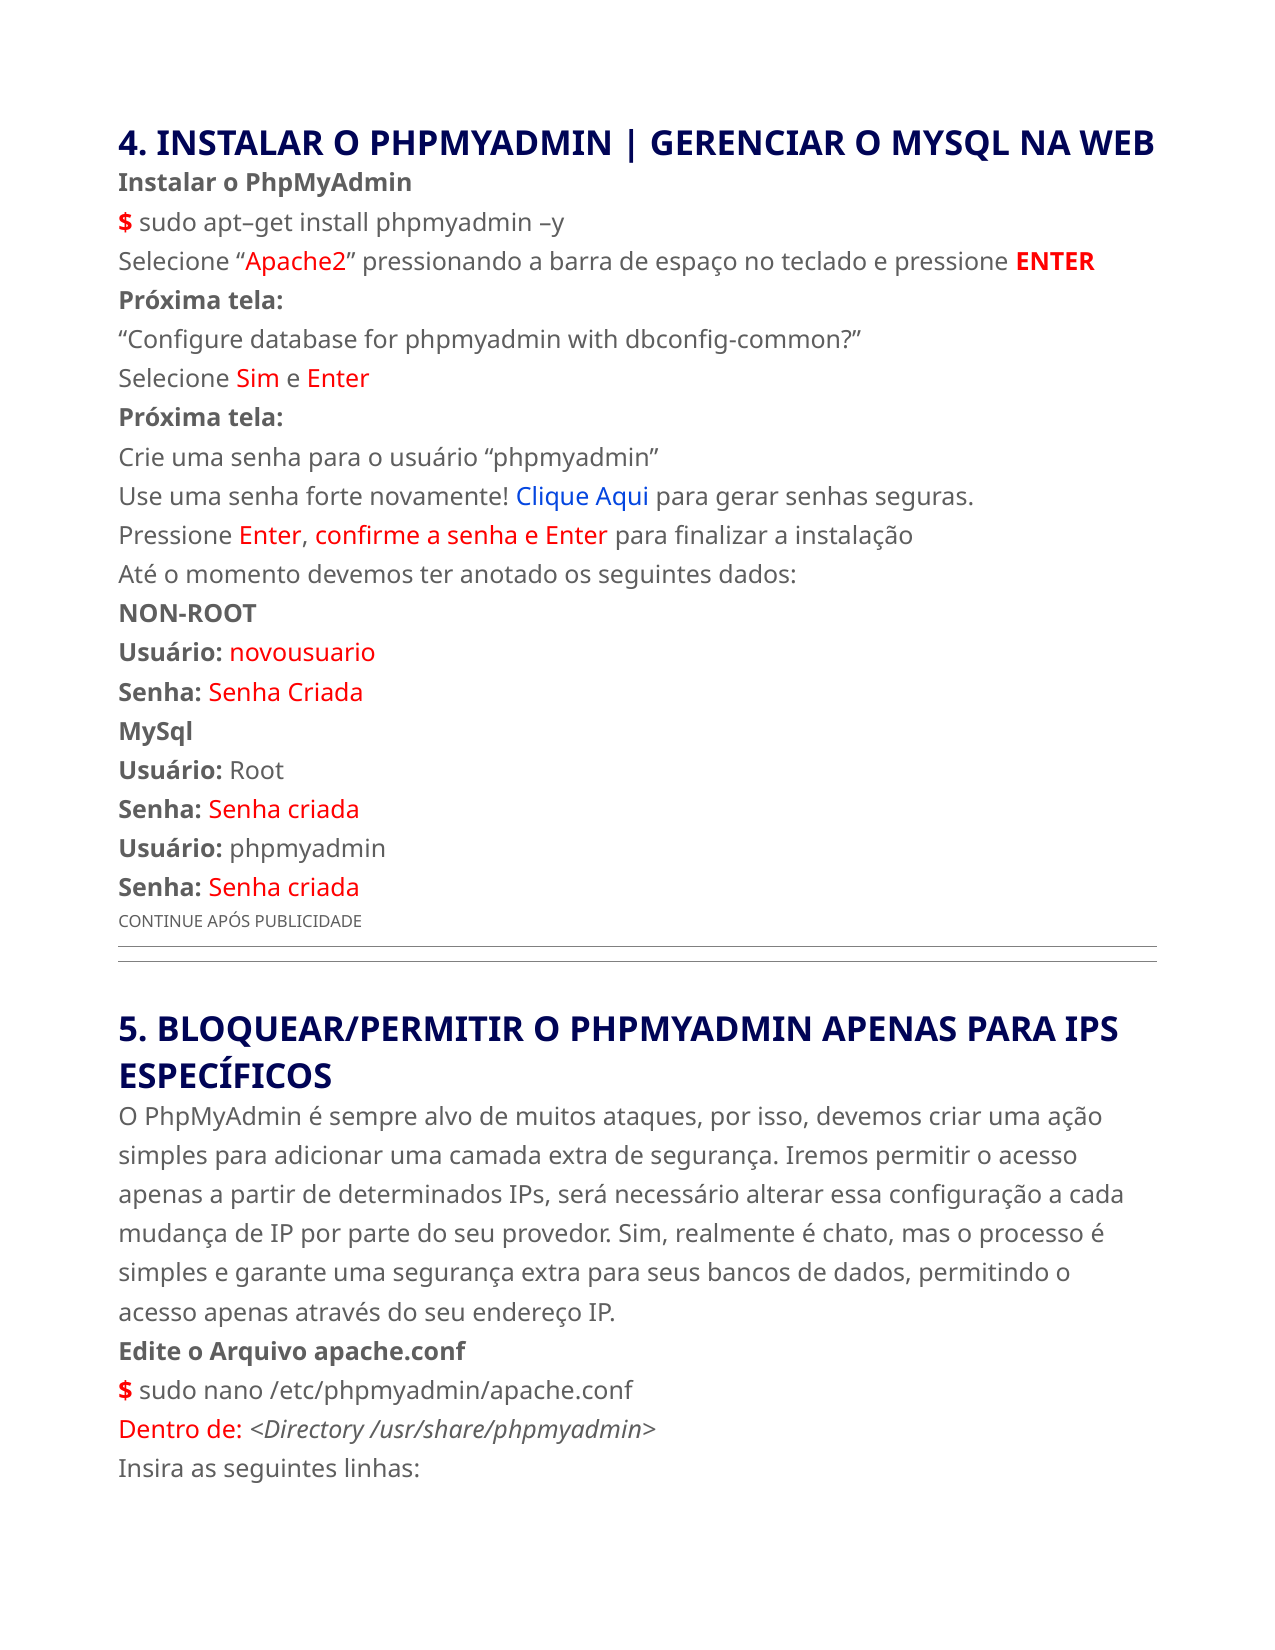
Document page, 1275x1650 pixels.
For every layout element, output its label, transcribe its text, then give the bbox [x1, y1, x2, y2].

text Próxima tela: Crie uma senha para o usuário “phpmyadmin” Use uma senha forte novamente! Clique Aqui para gerar senhas seguras. [118, 400, 1157, 512]
text Até o momento devemos ter anotado os seguintes dados: [118, 557, 1157, 591]
text Pressione Enter, confirme a senha e Enter para finalizar a instalação [118, 517, 1157, 552]
subtitle 4. INSTALAR O PHPMYADMIN | GERENCIAR O MYSQL NA WEB [118, 118, 1157, 165]
text Selecione “Apache2” pressionando a barra de espaço no teclado e pressione ENTER [118, 243, 1157, 277]
text O PhpMyAdmin é sempre alvo de muitos ataques, por isso, devemos criar uma ação simples para adicionar uma camada extra de segurança. Iremos permitir o acesso apenas a partir de determinados IPs, será necessário alterar essa configuração a cada mudança de IP por parte do seu provedor. Sim, realmente é chato, mas o processo é simples e garante uma segurança extra para seus bancos de dados, permitindo o acesso apenas através do seu endereço IP. [118, 1098, 1157, 1328]
text MySql Usuário: Root Senha: Senha criada [118, 713, 1157, 826]
text Dentro de: <Directory /usr/share/phpmyadmin> [118, 1412, 1157, 1446]
text Usuário: phpmyadmin Senha: Senha criada [118, 831, 1157, 904]
text Insira as seguintes linhas: [118, 1451, 1157, 1485]
text $ sudo apt–get install phpmyadmin –y [118, 204, 1157, 238]
text Instalar o PhpMyAdmin [118, 165, 1157, 199]
text Próxima tela: “Configure database for phpmyadmin with dbconfig-common?” Selecione Sim e Enter [118, 282, 1157, 395]
text NON-ROOT Usuário: novousuario Senha: Senha Criada [118, 596, 1157, 708]
text CONTINUE APÓS PUBLICIDADE [118, 909, 1157, 932]
subtitle 5. BLOQUEAR/PERMITIR O PHPMYADMIN APENAS PARA IPS ESPECÍFICOS [118, 1004, 1157, 1098]
text $ sudo nano /etc/phpmyadmin/apache.conf [118, 1372, 1157, 1407]
text Edite o Arquivo apache.conf [118, 1333, 1157, 1367]
